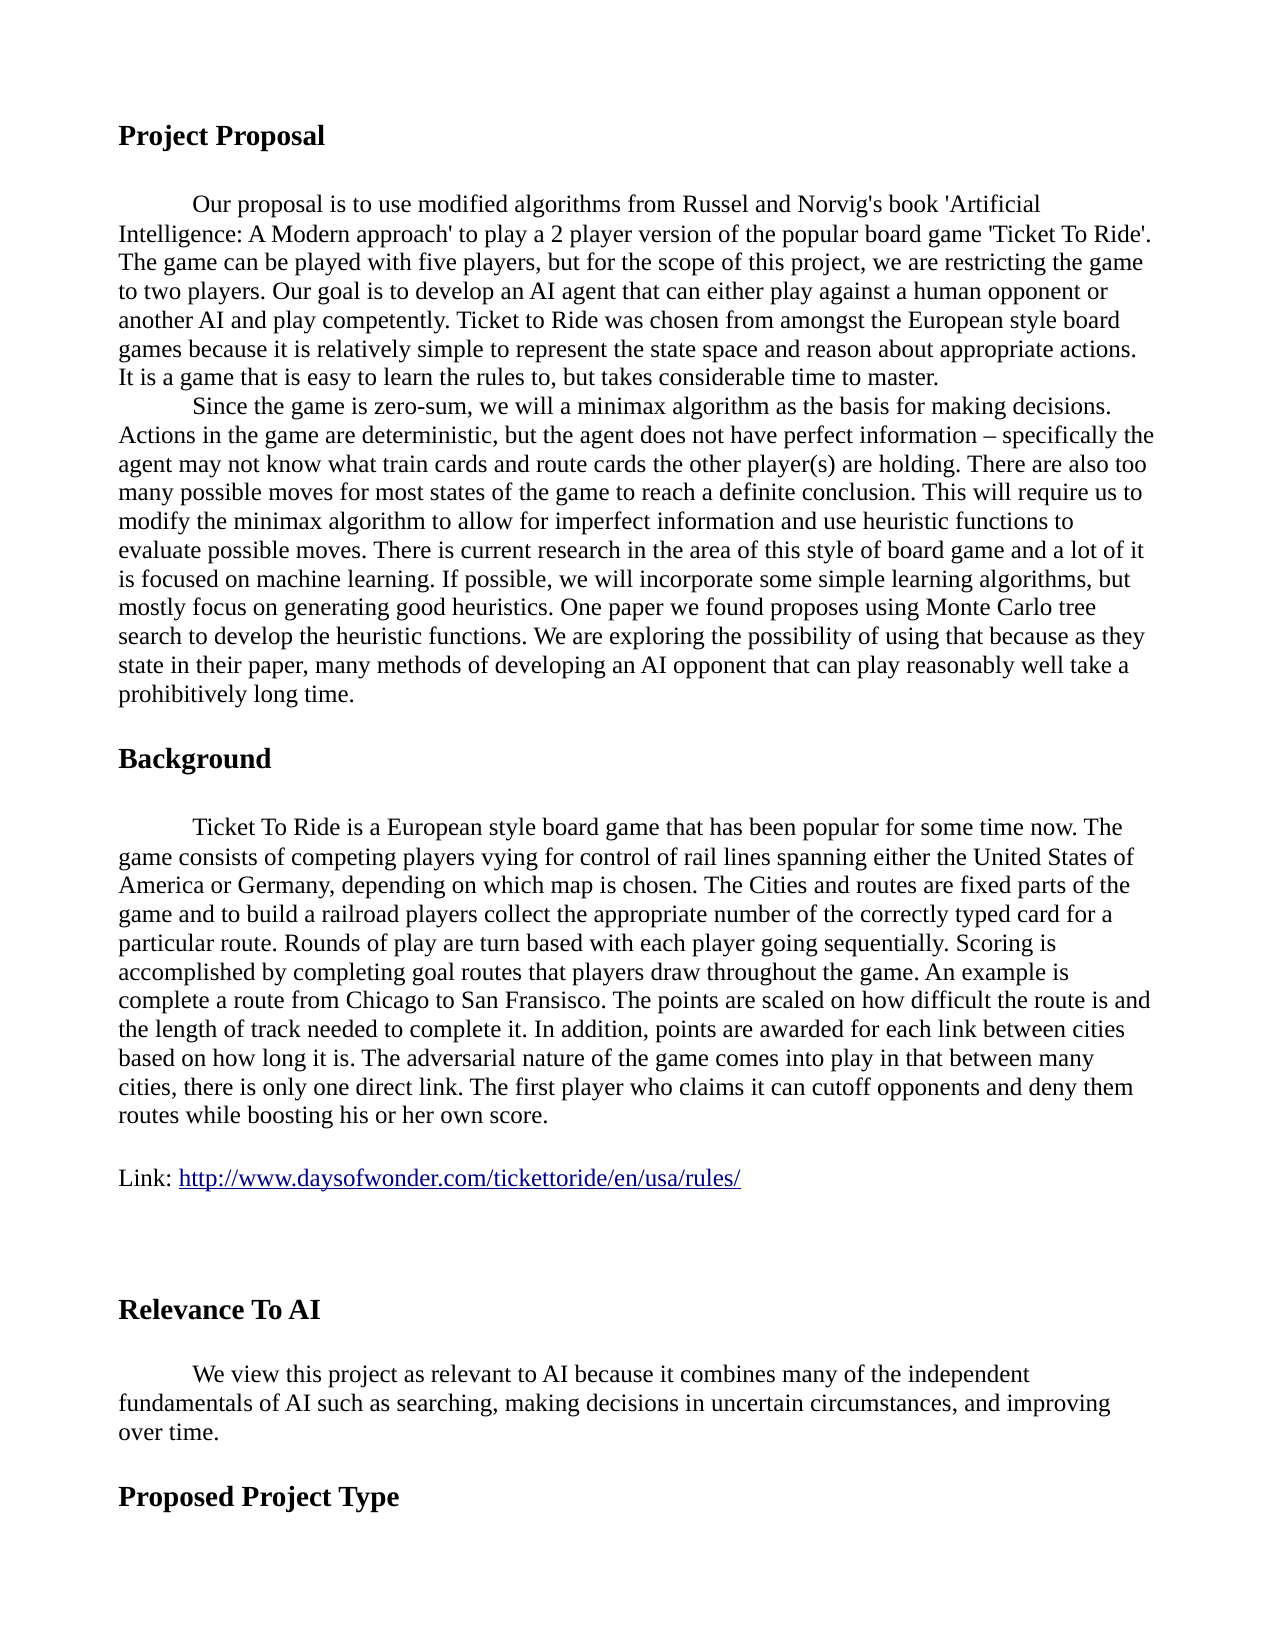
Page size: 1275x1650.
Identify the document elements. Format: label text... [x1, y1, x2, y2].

text Our proposal is to use modified algorithms from Russel and Norvig's book 'Artificial Intelligence: A Modern approach' to play a 2 player version of the popular board game 'Ticket To Ride'. The game can be played with five players, but for the scope of this project, we are restricting the game to two players. Our goal is to develop an AI agent that can either play against a human opponent or another AI and play competently. Ticket to Ride was chosen from amongst the European style board games because it is relatively simple to represent the state space and reason about appropriate actions. It is a game that is easy to learn the rules to, but takes considerable time to master. [118, 185, 1157, 391]
text Project Proposal [118, 118, 1157, 152]
text Link: http://www.daysofwonder.com/tickettoride/en/usa/rules/ [118, 1163, 1157, 1191]
text We view this project as relevant to AI because it combines many of the independent fundamentals of AI such as searching, making decisions in uncertain circumstances, and improving over time. [118, 1359, 1157, 1445]
text Since the game is zero-sum, we will a minimax algorithm as the basis for making decisions. Actions in the game are deterministic, but the agent does not have perfect information – specifically the agent may not know what train cards and route cards the other player(s) are holding. There are also too many possible moves for most states of the game to reach a definite conclusion. This will require us to modify the minimax algorithm to allow for imperfect information and use heuristic functions to evaluate possible moves. There is current research in the area of this style of board game and a lot of it is focused on machine learning. If possible, we will incorporate some simple learning algorithms, but mostly focus on generating good heuristics. One paper we found proposes using Monte Carlo tree search to develop the heuristic functions. We are exploring the possibility of using that because as they state in their paper, many methods of developing an AI opponent that can play reasonably well take a prohibitively long time. [118, 391, 1157, 707]
text Ticket To Ride is a European style board game that has been popular for some time now. The game consists of competing players vying for control of rail lines spanning either the United States of America or Germany, depending on which map is chosen. The Cities and routes are fixed parts of the game and to build a railroad players collect the appropriate number of the correctly typed card for a particular route. Rounds of play are turn based with each player going sequentially. Scoring is accomplished by completing goal routes that players draw throughout the game. An example is complete a route from Chicago to San Fransisco. The points are scaled on how difficult the route is and the length of track needed to complete it. In addition, points are awarded for each link between cities based on how long it is. The adversarial nature of the game comes into play in that between many cities, there is only one direct link. The first player who claims it can cutoff opponents and deny them routes while boosting his or her own score. [118, 808, 1157, 1129]
text Relevance To AI [118, 1292, 1157, 1326]
text Proposed Project Type [118, 1479, 1157, 1512]
text Background [118, 741, 1157, 774]
